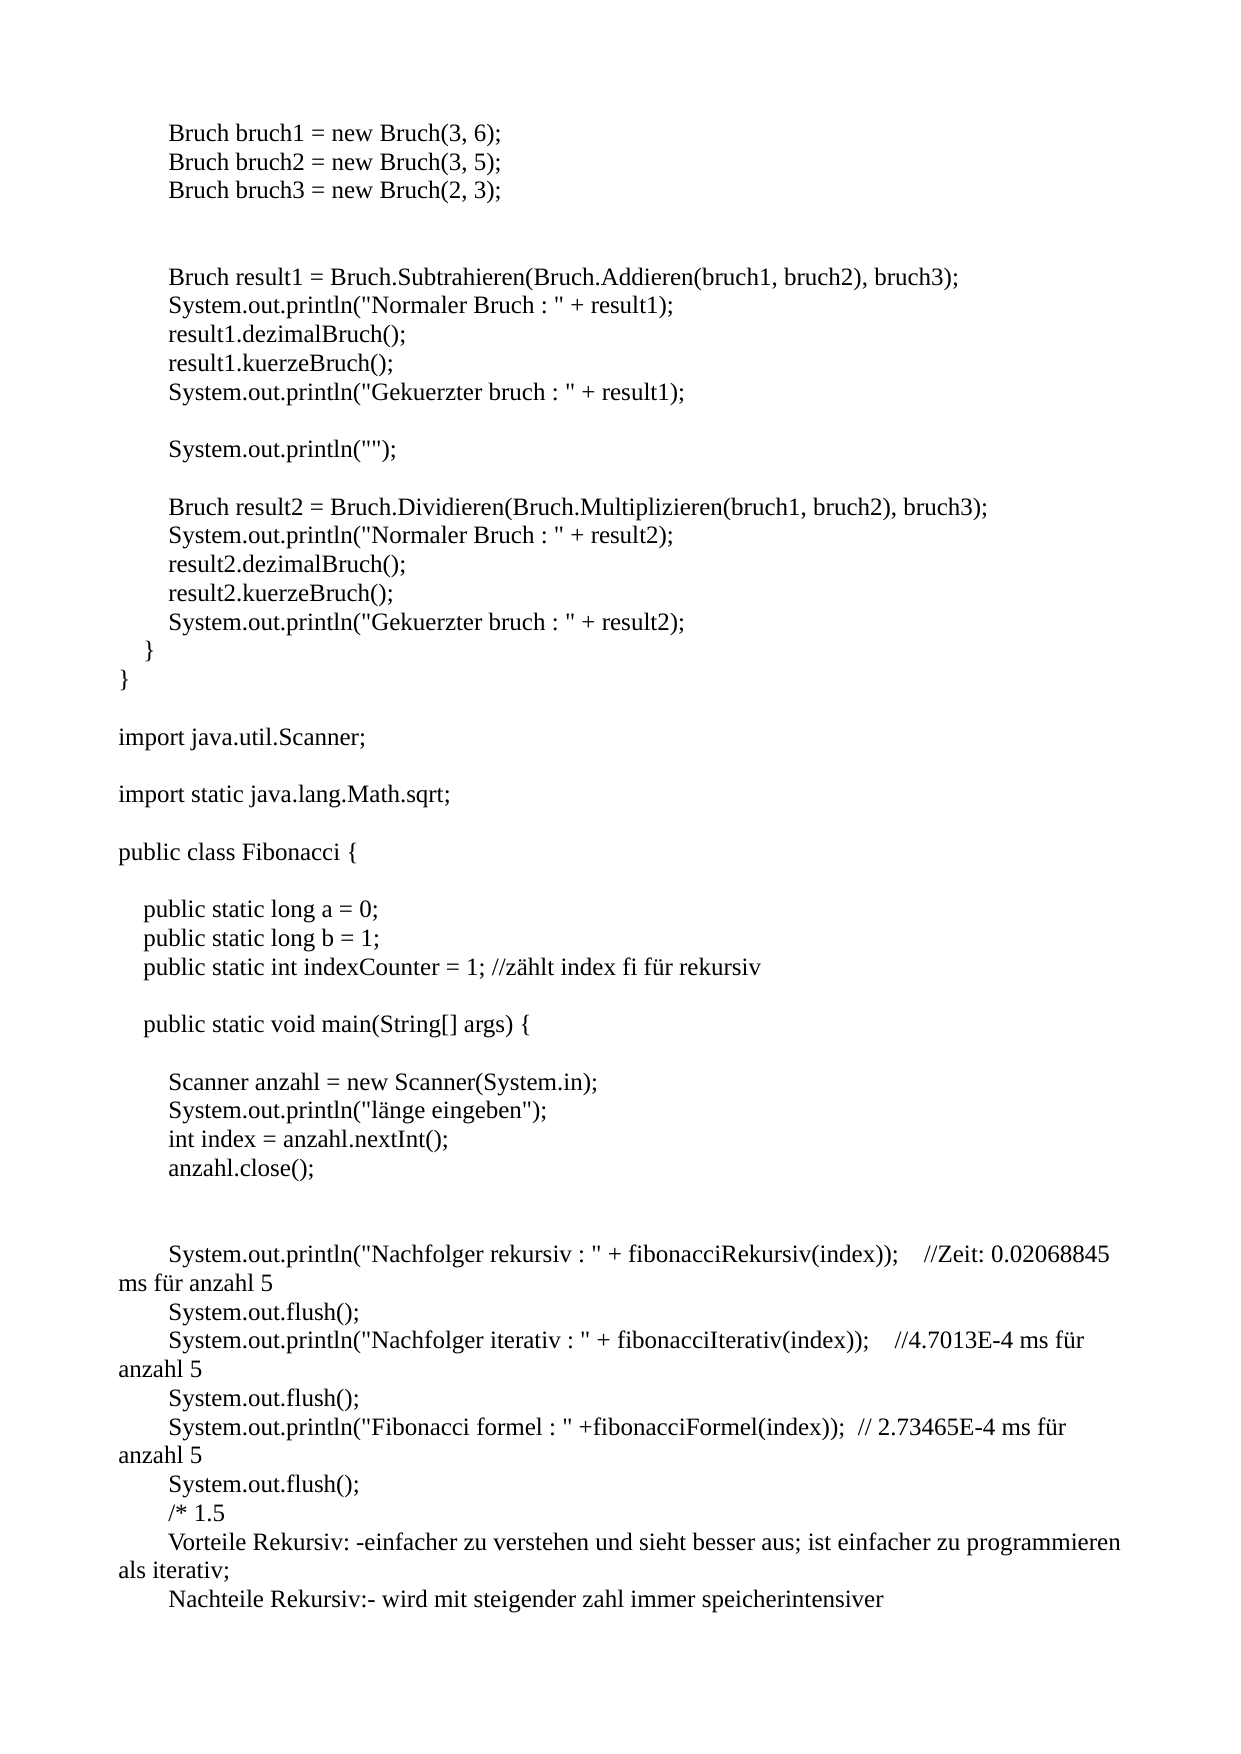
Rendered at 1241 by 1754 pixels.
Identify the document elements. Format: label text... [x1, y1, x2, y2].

text System.out.println("Normaler Bruch : " + result2); [118, 521, 1122, 549]
text Bruch bruch1 = new Bruch(3, 6); [118, 118, 1122, 147]
text } [118, 636, 1122, 664]
text Vorteile Rekursiv: -einfacher zu verstehen und sieht besser aus; ist einfacher zu programmieren als iterativ; [118, 1527, 1122, 1584]
text public static long a = 0; [118, 894, 1122, 923]
text import static java.lang.Math.sqrt; [118, 779, 1122, 808]
text public static long b = 1; [118, 923, 1122, 952]
text Bruch bruch3 = new Bruch(2, 3); [118, 176, 1122, 204]
text result2.kuerzeBruch(); [118, 578, 1122, 607]
text System.out.flush(); [118, 1297, 1122, 1326]
text result1.kuerzeBruch(); [118, 348, 1122, 377]
text /* 1.5 [118, 1498, 1122, 1527]
text public class Fibonacci { [118, 837, 1122, 866]
text Bruch result1 = Bruch.Subtrahieren(Bruch.Addieren(bruch1, bruch2), bruch3); [118, 262, 1122, 291]
text System.out.println("Nachfolger iterativ : " + fibonacciIterativ(index)); //4.7013E-4 ms für anzahl 5 [118, 1326, 1122, 1383]
text System.out.println("Gekuerzter bruch : " + result1); [118, 377, 1122, 406]
text Scanner anzahl = new Scanner(System.in); [118, 1067, 1122, 1096]
text System.out.println(""); [118, 434, 1122, 463]
text public static int indexCounter = 1; //zählt index fi für rekursiv [118, 952, 1122, 981]
text Bruch bruch2 = new Bruch(3, 5); [118, 147, 1122, 176]
text System.out.println("Nachfolger rekursiv : " + fibonacciRekursiv(index)); //Zeit: 0.02068845 ms für anzahl 5 [118, 1239, 1122, 1297]
text Nachteile Rekursiv:- wird mit steigender zahl immer speicherintensiver [118, 1584, 1122, 1613]
text System.out.flush(); [118, 1469, 1122, 1498]
text public static void main(String[] args) { [118, 1009, 1122, 1038]
text System.out.println("länge eingeben"); [118, 1096, 1122, 1124]
text System.out.flush(); [118, 1383, 1122, 1412]
text System.out.println("Fibonacci formel : " +fibonacciFormel(index)); // 2.73465E-4 ms für anzahl 5 [118, 1412, 1122, 1469]
text int index = anzahl.nextInt(); [118, 1124, 1122, 1153]
text result1.dezimalBruch(); [118, 319, 1122, 348]
text System.out.println("Normaler Bruch : " + result1); [118, 291, 1122, 319]
text } [118, 664, 1122, 693]
text anzahl.close(); [118, 1153, 1122, 1182]
text System.out.println("Gekuerzter bruch : " + result2); [118, 607, 1122, 636]
text import java.util.Scanner; [118, 722, 1122, 751]
text result2.dezimalBruch(); [118, 549, 1122, 578]
text Bruch result2 = Bruch.Dividieren(Bruch.Multiplizieren(bruch1, bruch2), bruch3); [118, 492, 1122, 521]
